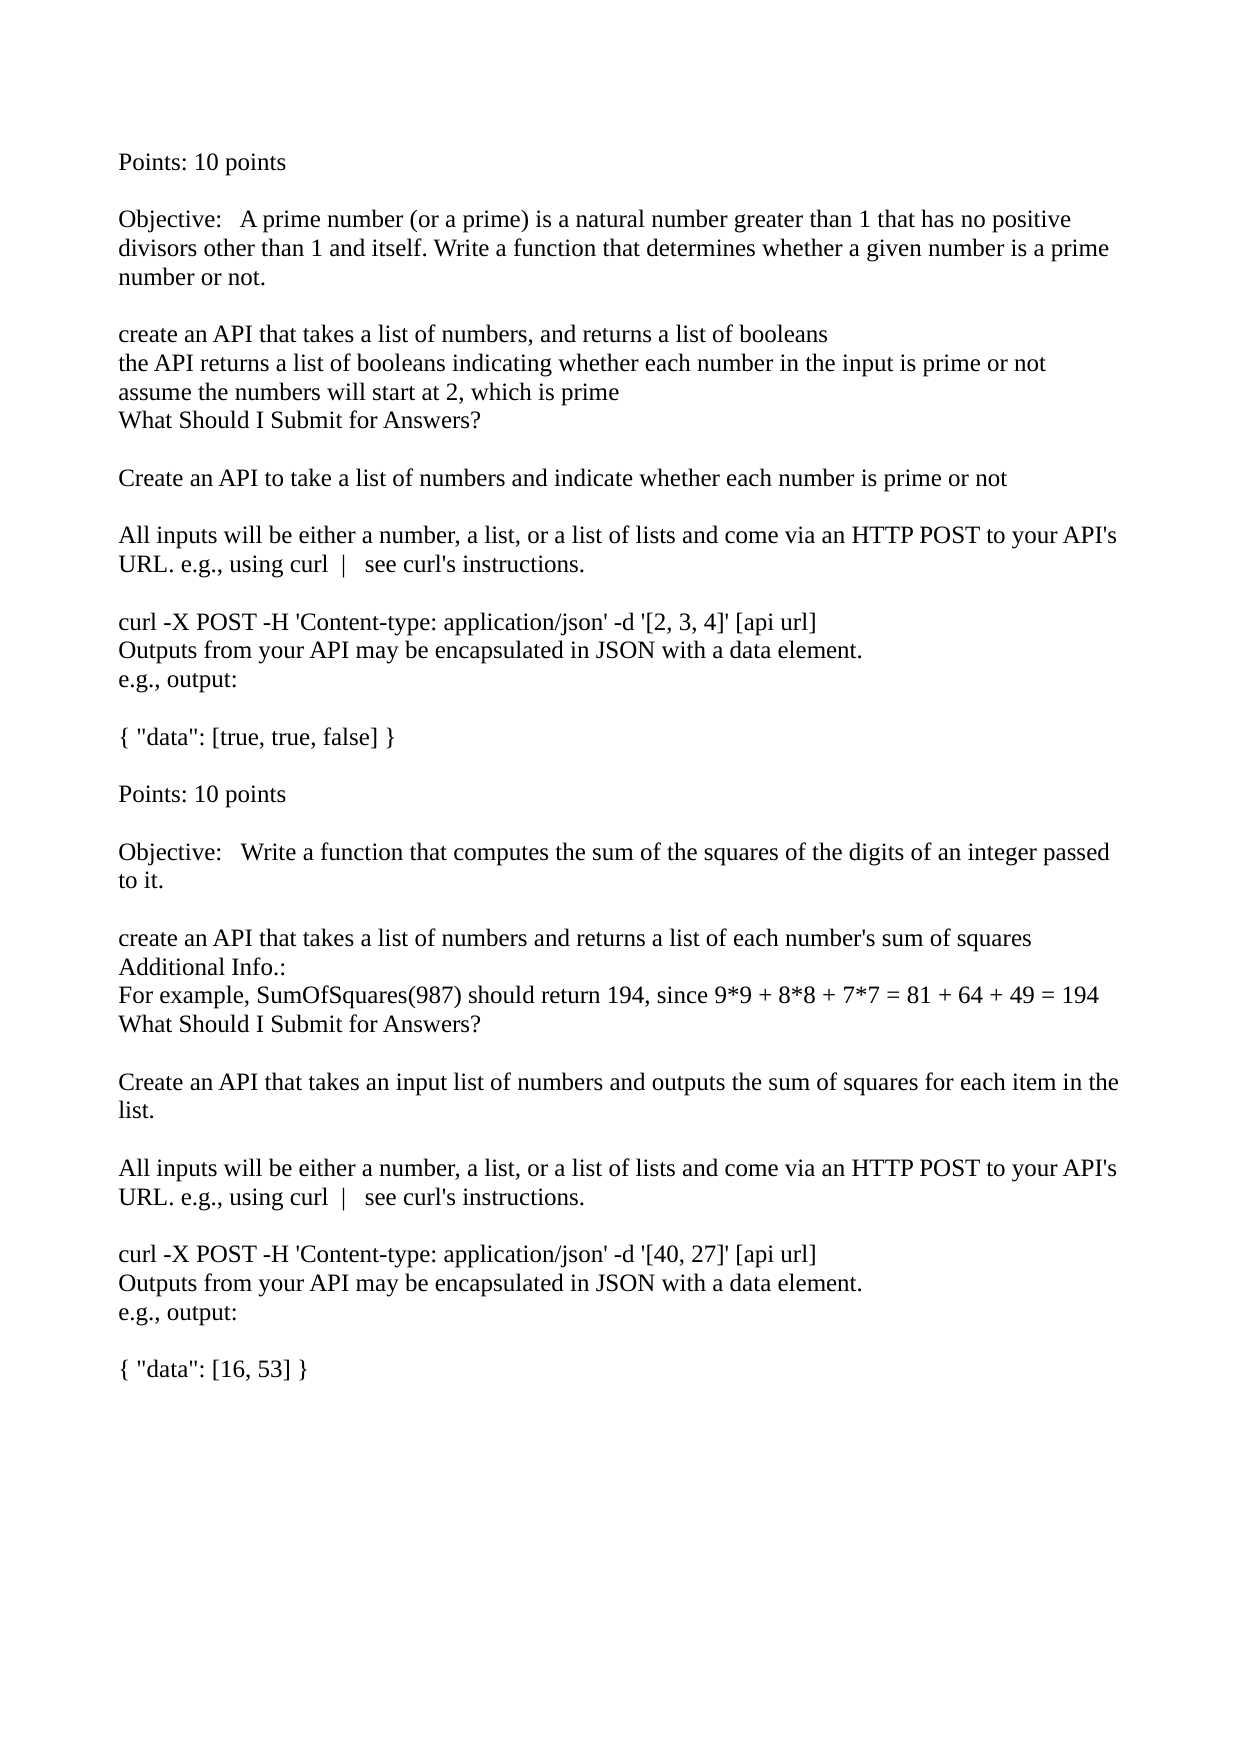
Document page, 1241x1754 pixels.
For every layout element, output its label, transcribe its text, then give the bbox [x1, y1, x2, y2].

text What Should I Submit for Answers? [118, 406, 1122, 434]
text curl -X POST -H 'Content-type: application/json' -d '[40, 27]' [api url] [118, 1239, 1122, 1268]
text Objective: Write a function that computes the sum of the squares of the digits of an integer passed to it. [118, 837, 1122, 894]
text the API returns a list of booleans indicating whether each number in the input is prime or not [118, 348, 1122, 377]
text create an API that takes a list of numbers and returns a list of each number's sum of squares [118, 923, 1122, 952]
text Points: 10 points [118, 147, 1122, 176]
text assume the numbers will start at 2, which is prime [118, 377, 1122, 406]
text create an API that takes a list of numbers, and returns a list of booleans [118, 319, 1122, 348]
text Outputs from your API may be encapsulated in JSON with a data element. [118, 636, 1122, 664]
text Additional Info.: [118, 952, 1122, 981]
text For example, SumOfSquares(987) should return 194, since 9*9 + 8*8 + 7*7 = 81 + 64 + 49 = 194 [118, 981, 1122, 1009]
text { "data": [true, true, false] } [118, 722, 1122, 751]
text Objective: A prime number (or a prime) is a natural number greater than 1 that has no positive divisors other than 1 and itself. Write a function that determines whether a given number is a prime number or not. [118, 204, 1122, 291]
text e.g., output: [118, 664, 1122, 693]
text What Should I Submit for Answers? [118, 1009, 1122, 1038]
text Create an API to take a list of numbers and indicate whether each number is prime or not [118, 463, 1122, 492]
text Create an API that takes an input list of numbers and outputs the sum of squares for each item in the list. [118, 1067, 1122, 1124]
text e.g., output: [118, 1297, 1122, 1326]
text { "data": [16, 53] } [118, 1354, 1122, 1383]
text Outputs from your API may be encapsulated in JSON with a data element. [118, 1268, 1122, 1297]
text All inputs will be either a number, a list, or a list of lists and come via an HTTP POST to your API's URL. e.g., using curl | see curl's instructions. [118, 1153, 1122, 1211]
text curl -X POST -H 'Content-type: application/json' -d '[2, 3, 4]' [api url] [118, 607, 1122, 636]
text Points: 10 points [118, 779, 1122, 808]
text All inputs will be either a number, a list, or a list of lists and come via an HTTP POST to your API's URL. e.g., using curl | see curl's instructions. [118, 521, 1122, 578]
